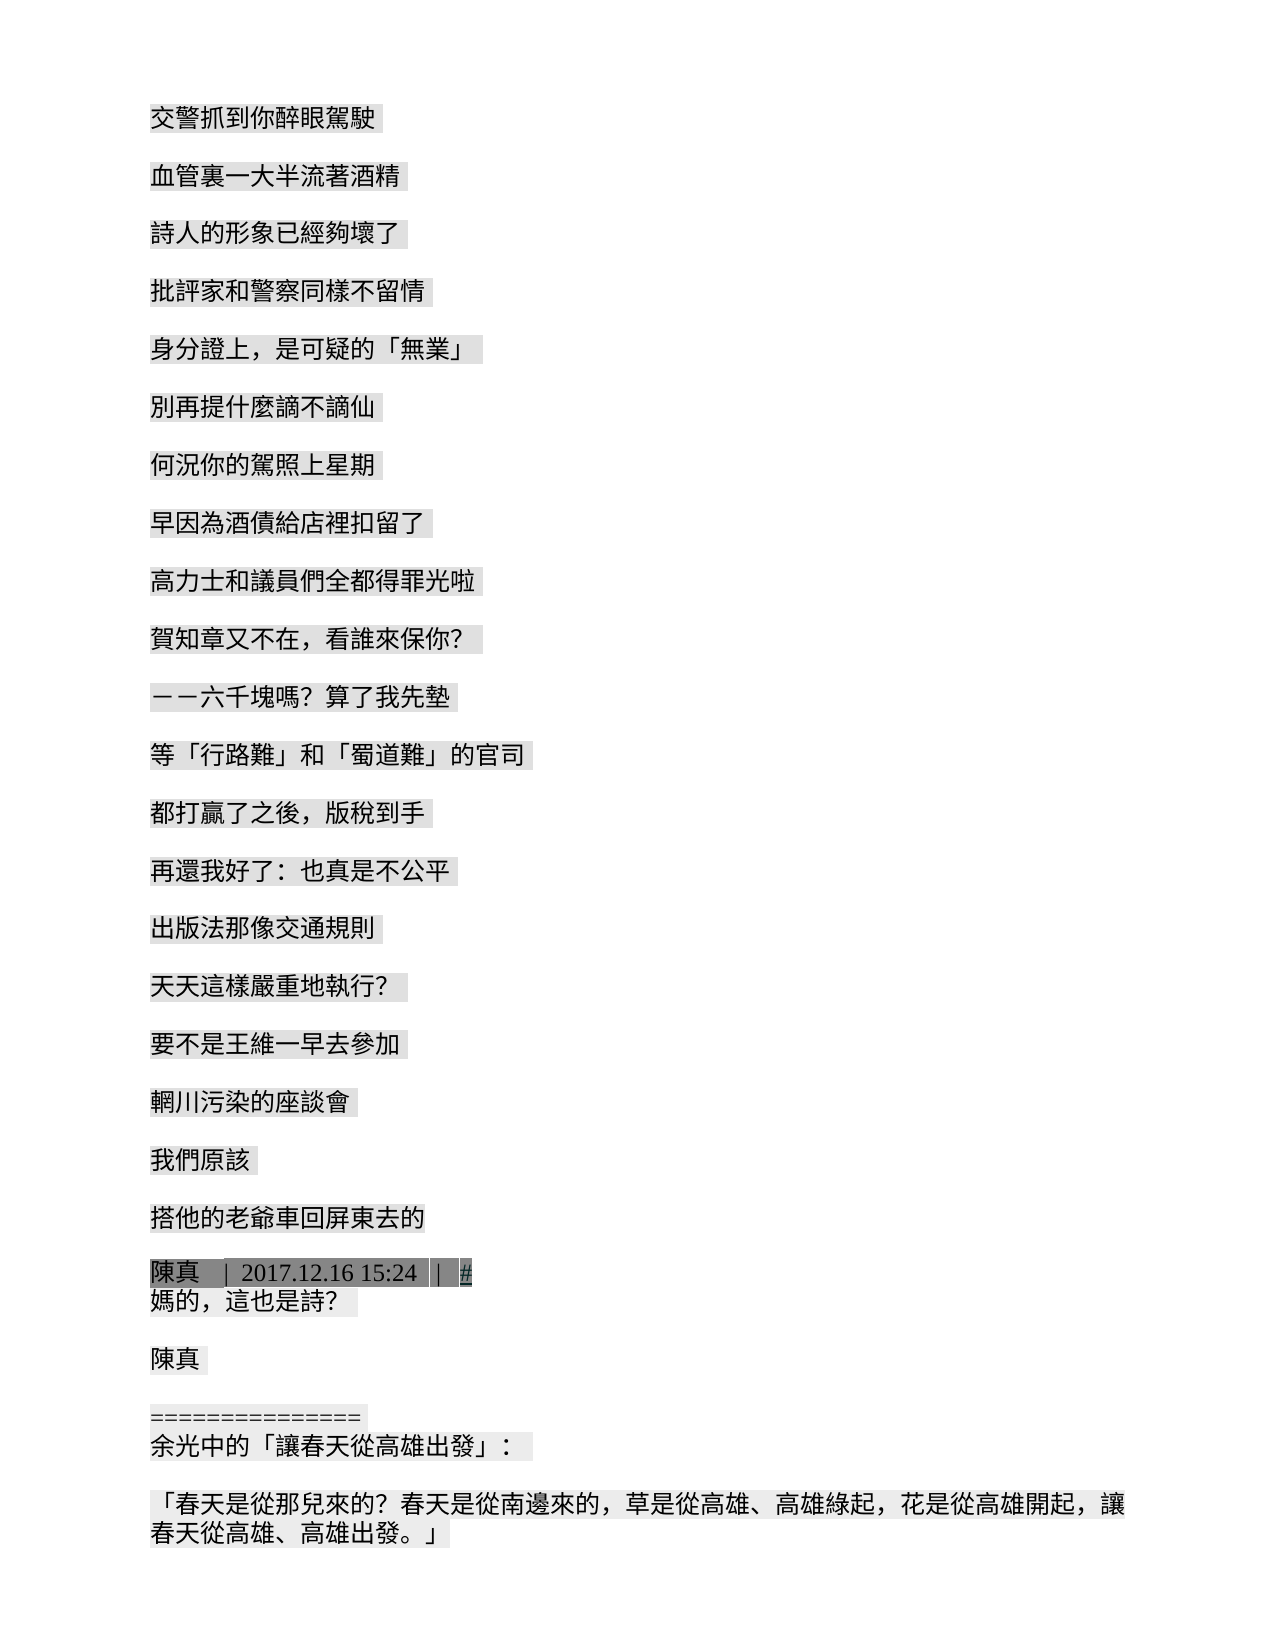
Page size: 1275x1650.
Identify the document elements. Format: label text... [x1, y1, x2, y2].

text 交警抓到你醉眼駕駛 血管裏一大半流著酒精 詩人的形象已經夠壞了 批評家和警察同樣不留情 身分證上，是可疑的「無業」 別再提什麼謫不謫仙 何況你的駕照上星期 早因為酒債給店裡扣留了 高力士和議員們全都得罪光啦 賀知章又不在，看誰來保你？ －－六千塊嗎？算了我先墊 等「行路難」和「蜀道難」的官司 都打贏了之後，版稅到手 再還我好了：也真是不公平 出版法那像交通規則 天天這樣嚴重地執行？ 要不是王維一早去參加 輞川污染的座談會 我們原該 搭他的老爺車回屏東去的 [150, 75, 1125, 1233]
text 媽的，這也是詩？ 陳真 =============== 余光中的「讓春天從高雄出發」： 「春天是從那兒來的？春天是從南邊來的，草是從高雄、高雄綠起，花是從高雄開起，讓春天從高雄、高雄出發。」 [150, 1288, 1125, 1548]
text 陳真 | 2017.12.16 15:24 | # [150, 1258, 1125, 1288]
